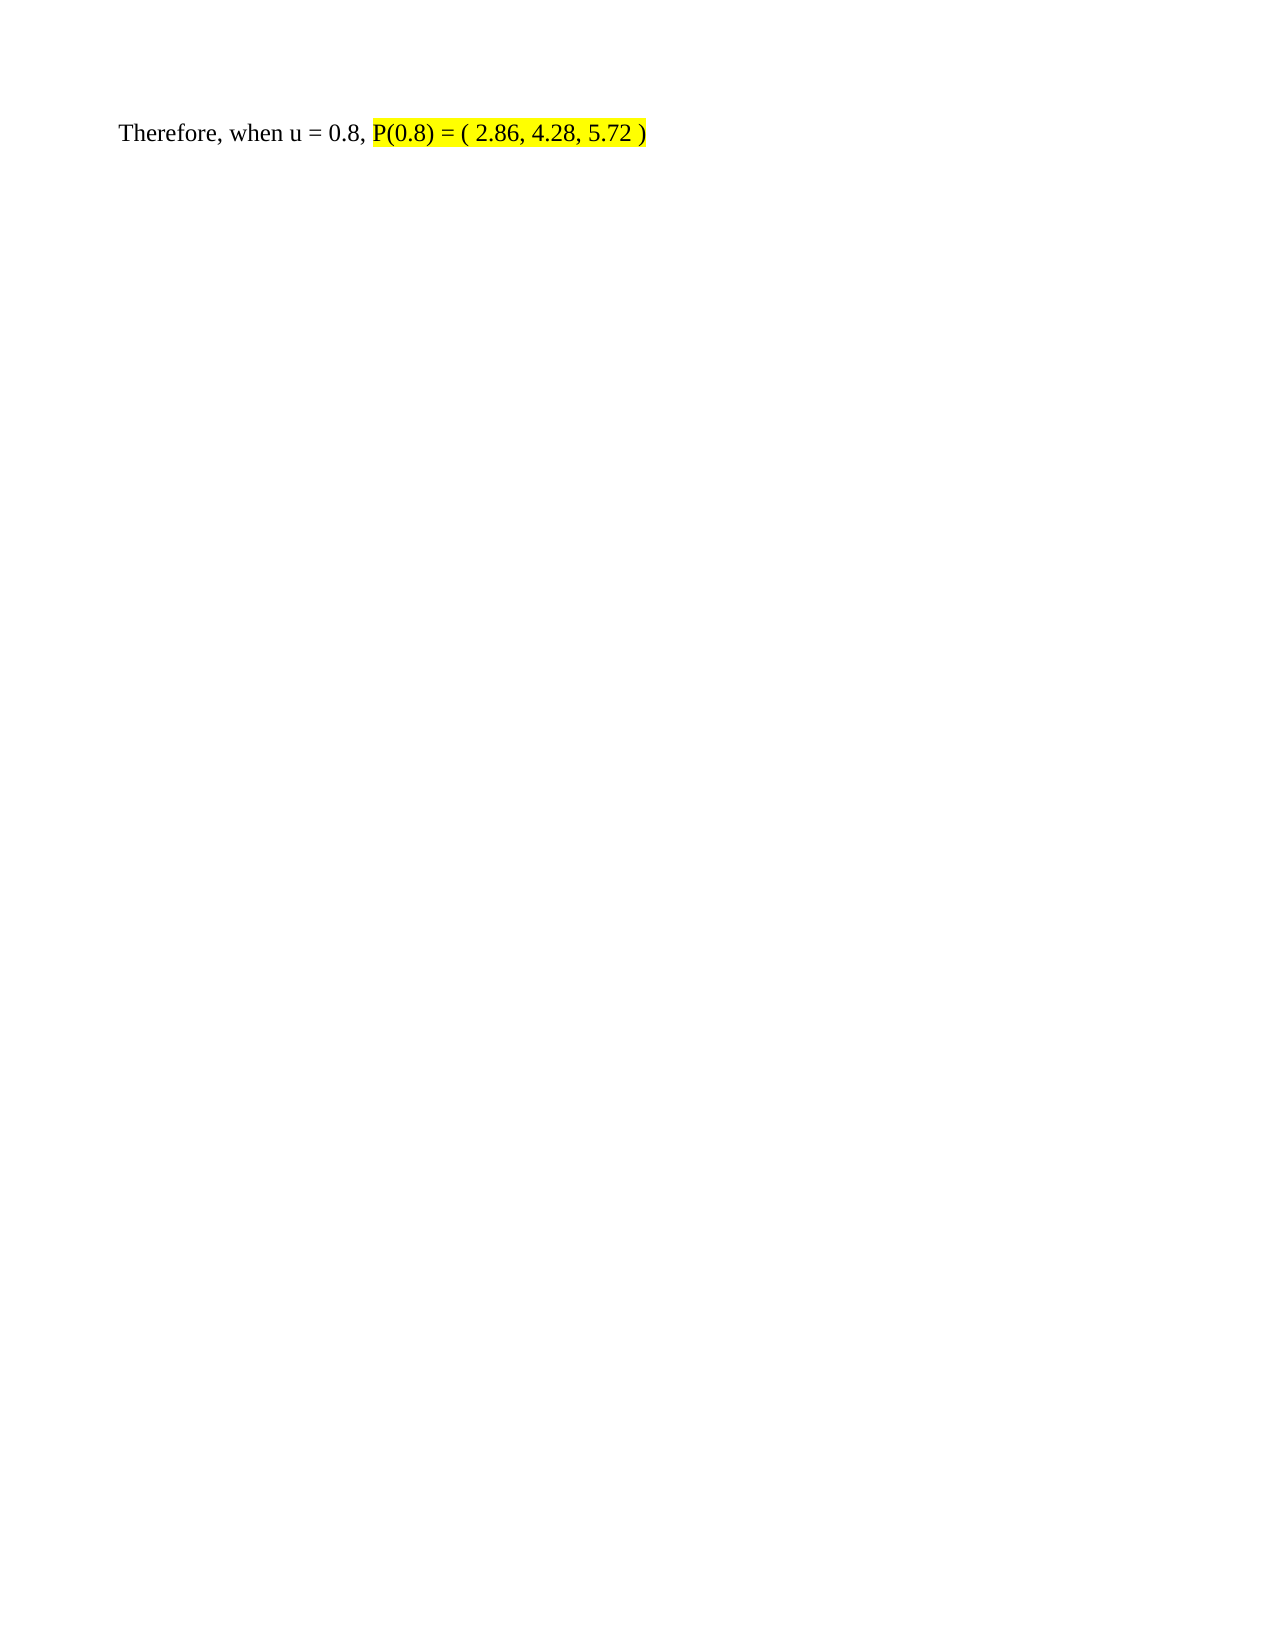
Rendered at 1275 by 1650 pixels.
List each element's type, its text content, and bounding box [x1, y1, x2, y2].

text Therefore, when u = 0.8, P(0.8) = ( 2.86, 4.28, 5.72 ) [118, 118, 1157, 147]
